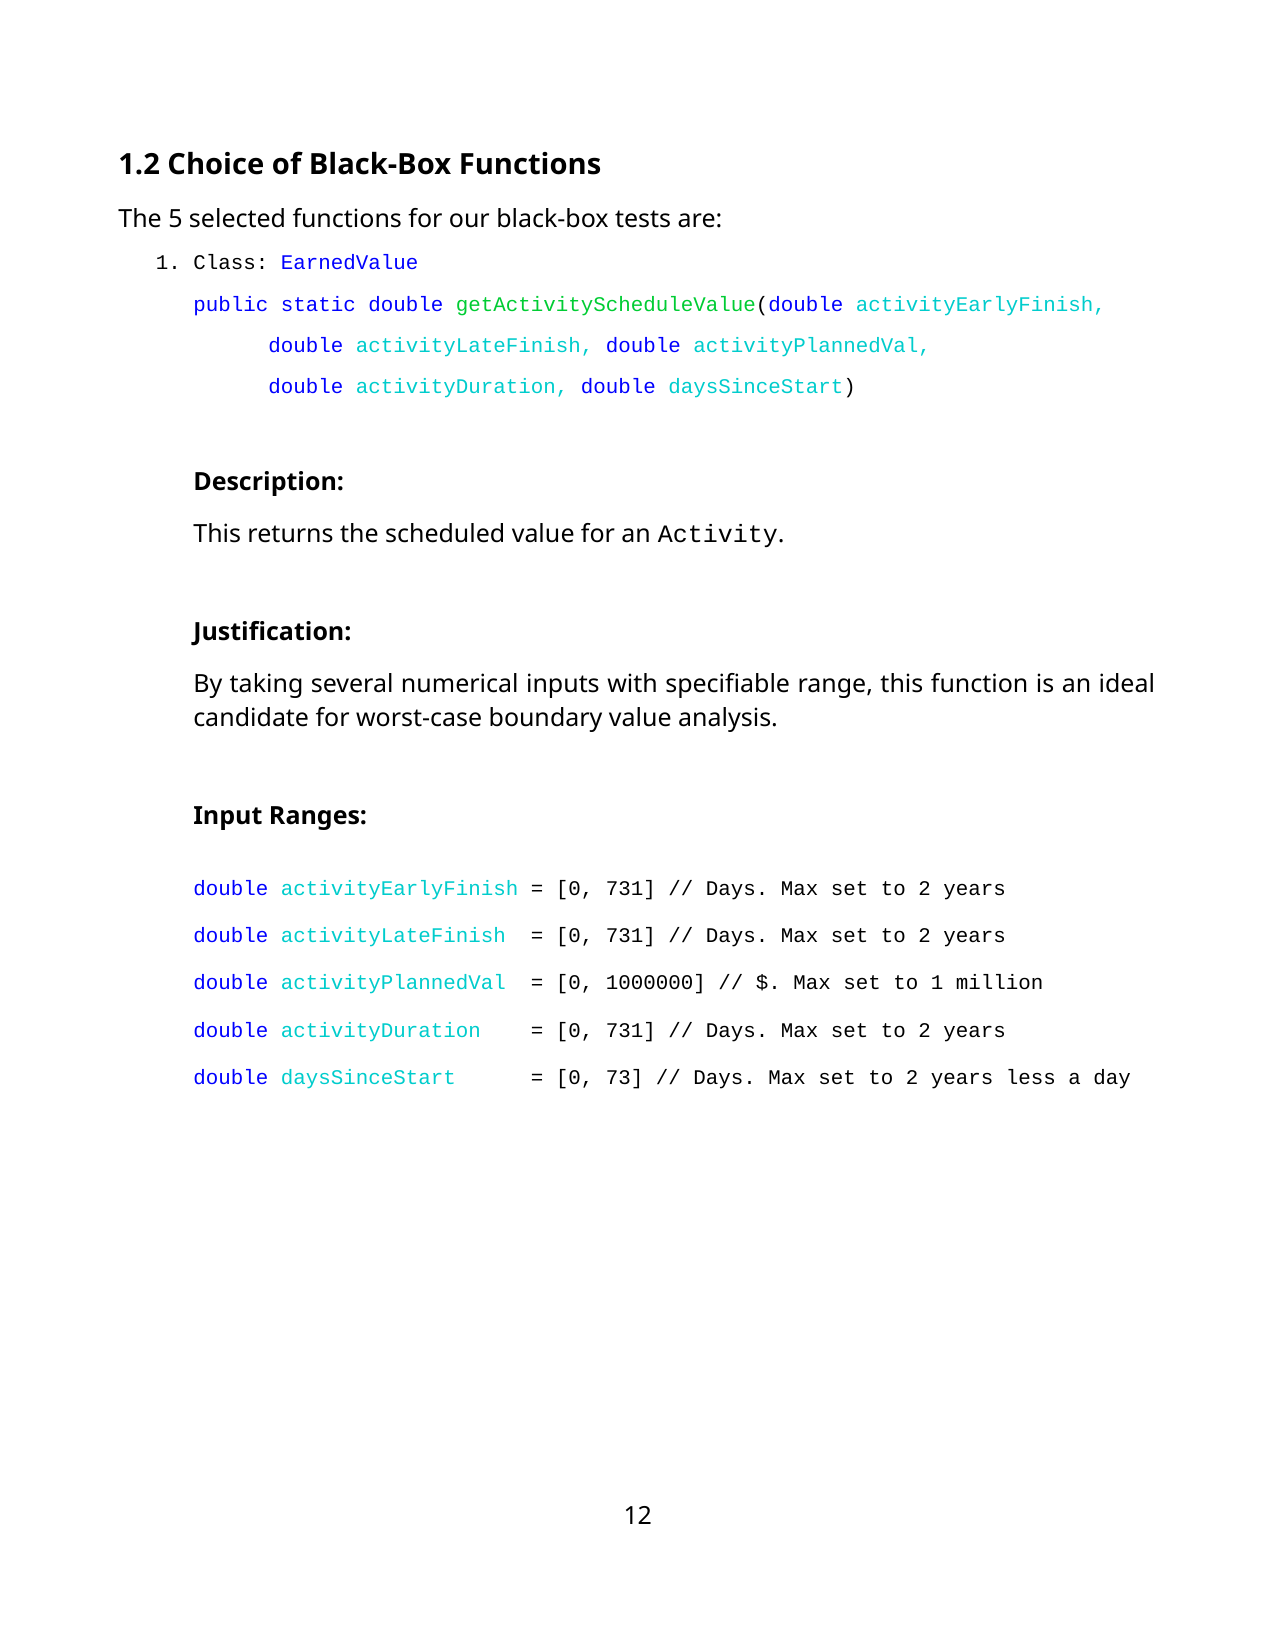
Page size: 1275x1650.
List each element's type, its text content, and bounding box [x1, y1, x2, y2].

list double activityPlannedVal = [0, 1000000] // $. Max set to 1 million [156, 972, 1157, 996]
text Description: [193, 464, 1157, 498]
list double activityEarlyFinish = [0, 731] // Days. Max set to 2 years [156, 878, 1157, 901]
text By taking several numerical inputs with specifiable range, this function is an ideal candidate for worst-case boundary value analysis. [193, 666, 1157, 734]
list double daysSinceStart = [0, 73] // Days. Max set to 2 years less a day [156, 1067, 1157, 1091]
text Justification: [193, 614, 1157, 648]
subtitle 1.2 Choice of Black-Box Functions [118, 143, 1157, 183]
text This returns the scheduled value for an Activity. [193, 516, 1157, 550]
list Class: EarnedValue [156, 252, 1157, 276]
list double activityLateFinish, double activityPlannedVal, [156, 335, 1157, 359]
list public static double getActivityScheduleValue(double activityEarlyFinish, [156, 294, 1157, 317]
text The 5 selected functions for our black-box tests are: [118, 201, 1157, 234]
list double activityLateFinish = [0, 731] // Days. Max set to 2 years [156, 925, 1157, 949]
text Input Ranges: [193, 797, 1157, 832]
list double activityDuration = [0, 731] // Days. Max set to 2 years [156, 1019, 1157, 1043]
list double activityDuration, double daysSinceStart) [231, 376, 1157, 400]
